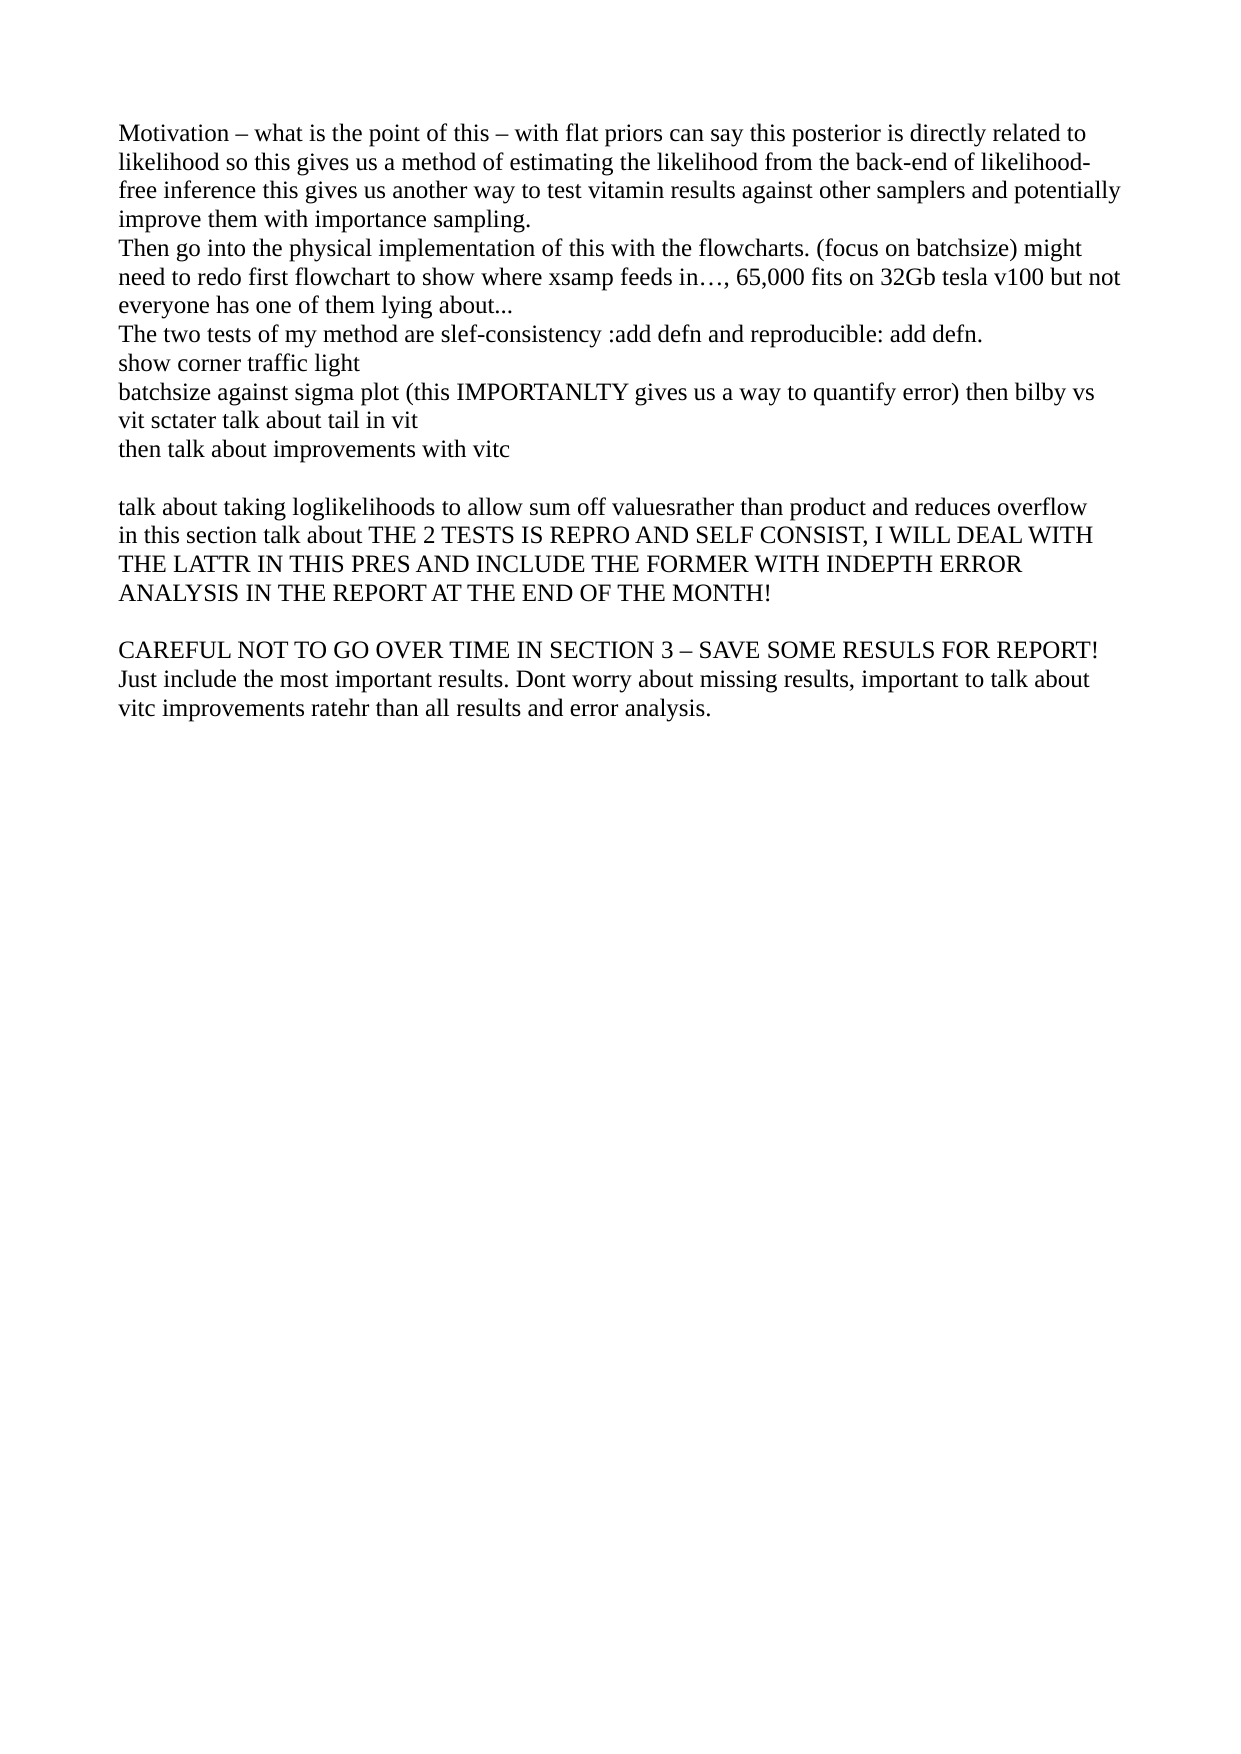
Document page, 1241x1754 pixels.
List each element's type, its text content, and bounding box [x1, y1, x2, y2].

text in this section talk about THE 2 TESTS IS REPRO AND SELF CONSIST, I WILL DEAL WITH THE LATTR IN THIS PRES AND INCLUDE THE FORMER WITH INDEPTH ERROR ANALYSIS IN THE REPORT AT THE END OF THE MONTH! [118, 521, 1122, 607]
text talk about taking loglikelihoods to allow sum off valuesrather than product and reduces overflow [118, 492, 1122, 521]
text show corner traffic light [118, 348, 1122, 377]
text Motivation – what is the point of this – with flat priors can say this posterior is directly related to likelihood so this gives us a method of estimating the likelihood from the back-end of likelihood-free inference this gives us another way to test vitamin results against other samplers and potentially improve them with importance sampling. [118, 118, 1122, 233]
text CAREFUL NOT TO GO OVER TIME IN SECTION 3 – SAVE SOME RESULS FOR REPORT! Just include the most important results. Dont worry about missing results, important to talk about vitc improvements ratehr than all results and error analysis. [118, 636, 1122, 722]
text The two tests of my method are slef-consistency :add defn and reproducible: add defn. [118, 319, 1122, 348]
text Then go into the physical implementation of this with the flowcharts. (focus on batchsize) might need to redo first flowchart to show where xsamp feeds in…, 65,000 fits on 32Gb tesla v100 but not everyone has one of them lying about... [118, 233, 1122, 319]
text then talk about improvements with vitc [118, 434, 1122, 463]
text batchsize against sigma plot (this IMPORTANLTY gives us a way to quantify error) then bilby vs vit sctater talk about tail in vit [118, 377, 1122, 434]
